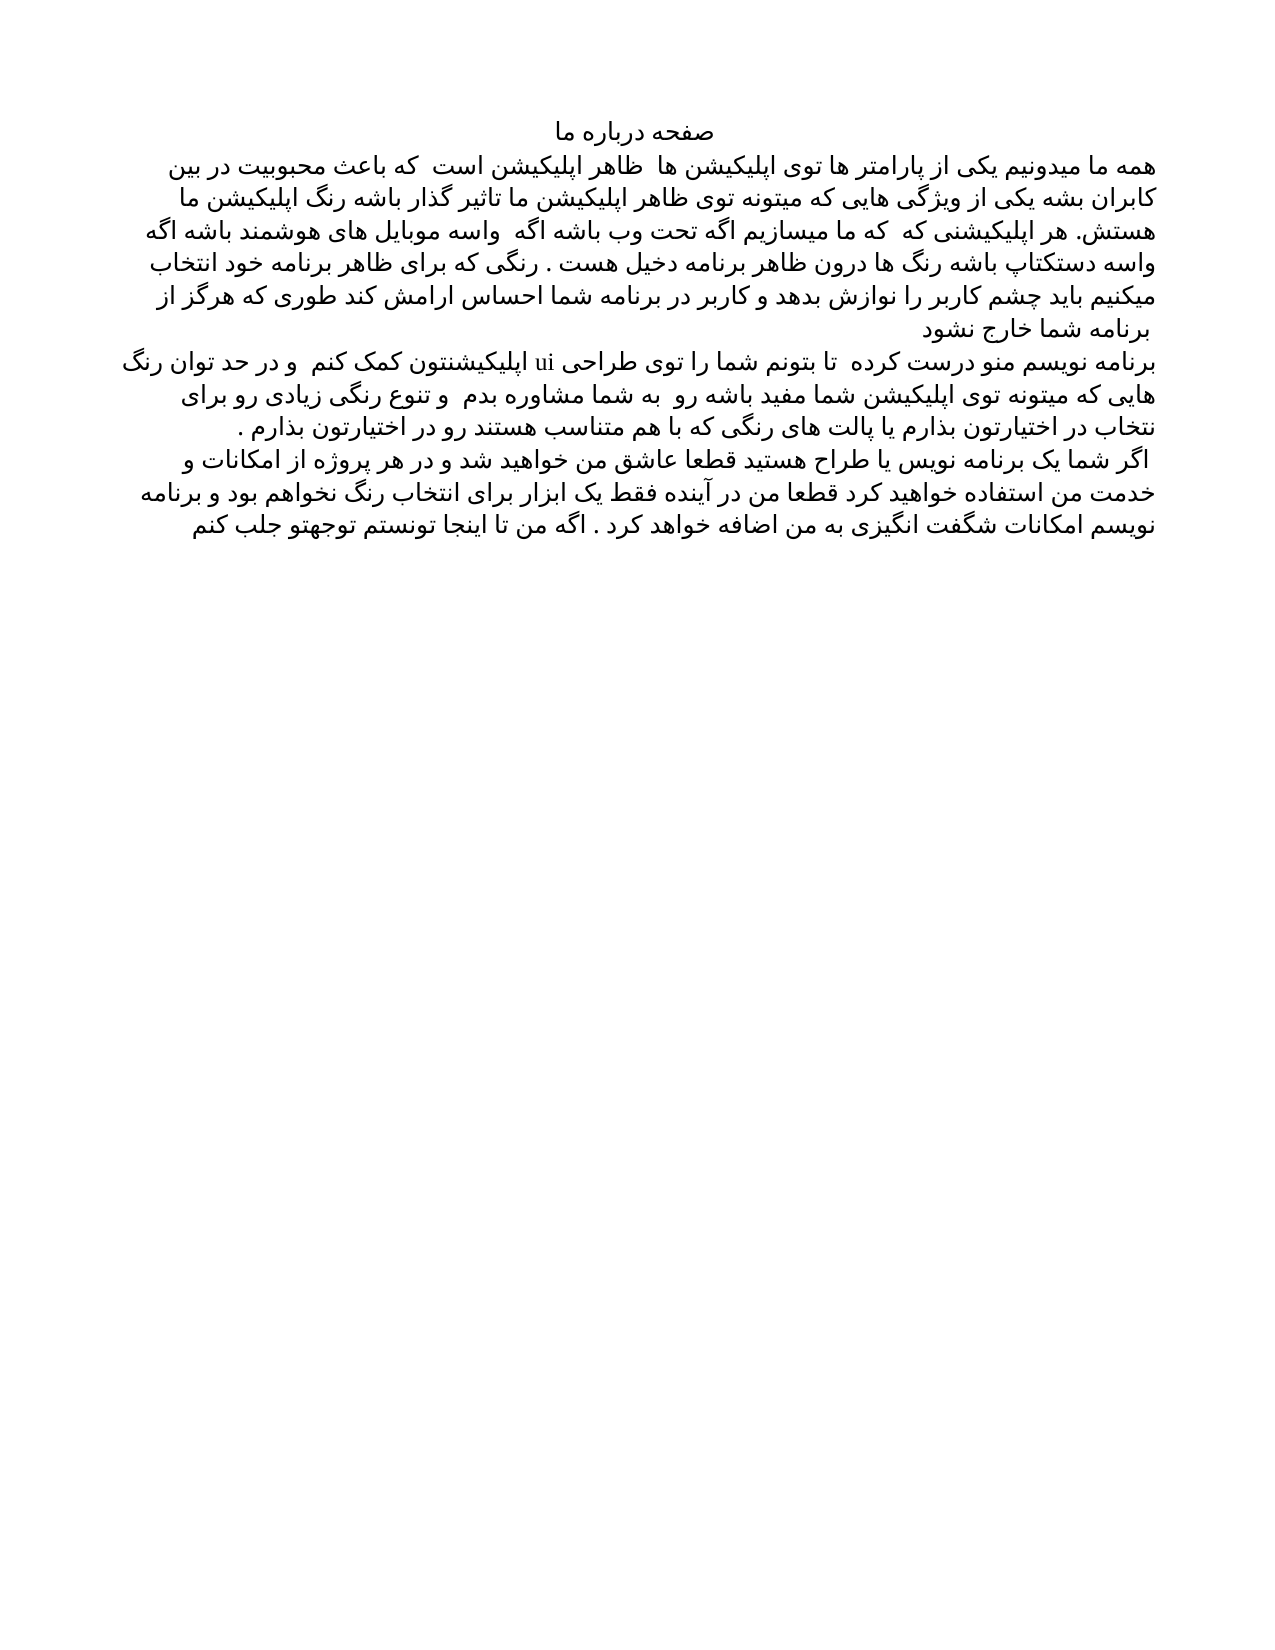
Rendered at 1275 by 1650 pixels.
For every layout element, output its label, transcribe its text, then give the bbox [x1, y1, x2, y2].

text برنامه نویسم منو درست کرده تا بتونم شما را توی طراحی ui اپلیکیشنتون کمک کنم و در حد توان رنگ هایی که میتونه توی اپلیکیشن شما مفید باشه رو به شما مشاوره بدم و تنوع رنگی زیادی رو برای نتخاب در اختیارتون بذارم یا پالت های رنگی که با هم متناسب هستند رو در اختیارتون بذارم . [118, 347, 1157, 446]
text اگر شما یک برنامه نویس یا طراح هستید قطعا عاشق من خواهید شد و در هر پروژه از امکانات و خدمت من استفاده خواهید کرد قطعا من در آینده فقط یک ابزار برای انتخاب رنگ نخواهم بود و برنامه نویسم امکانات شگفت انگیزی به من اضافه خواهد کرد . اگه من تا اینجا تونستم توجهتو جلب کنم [118, 446, 1157, 544]
text همه ما میدونیم یکی از پارامتر ها توی اپلیکیشن ها ظاهر اپلیکیشن است که باعث محبوبیت در بین کابران بشه یکی از ویژگی هایی که میتونه توی ظاهر اپلیکیشن ما تاثیر گذار باشه رنگ اپلیکیشن ما هستش. هر اپلیکیشنی که که ما میسازیم اگه تحت وب باشه اگه واسه موبایل های هوشمند باشه اگه واسه دستکتاپ باشه رنگ ها درون ظاهر برنامه دخیل هست . رنگی که برای ظاهر برنامه خود انتخاب میکنیم باید چشم کاربر را نوازش بدهد و کاربر در برنامه شما احساس ارامش کند طوری که هرگز از برنامه شما خارج نشود [118, 151, 1157, 347]
text صفحه درباره ما [118, 118, 1157, 151]
